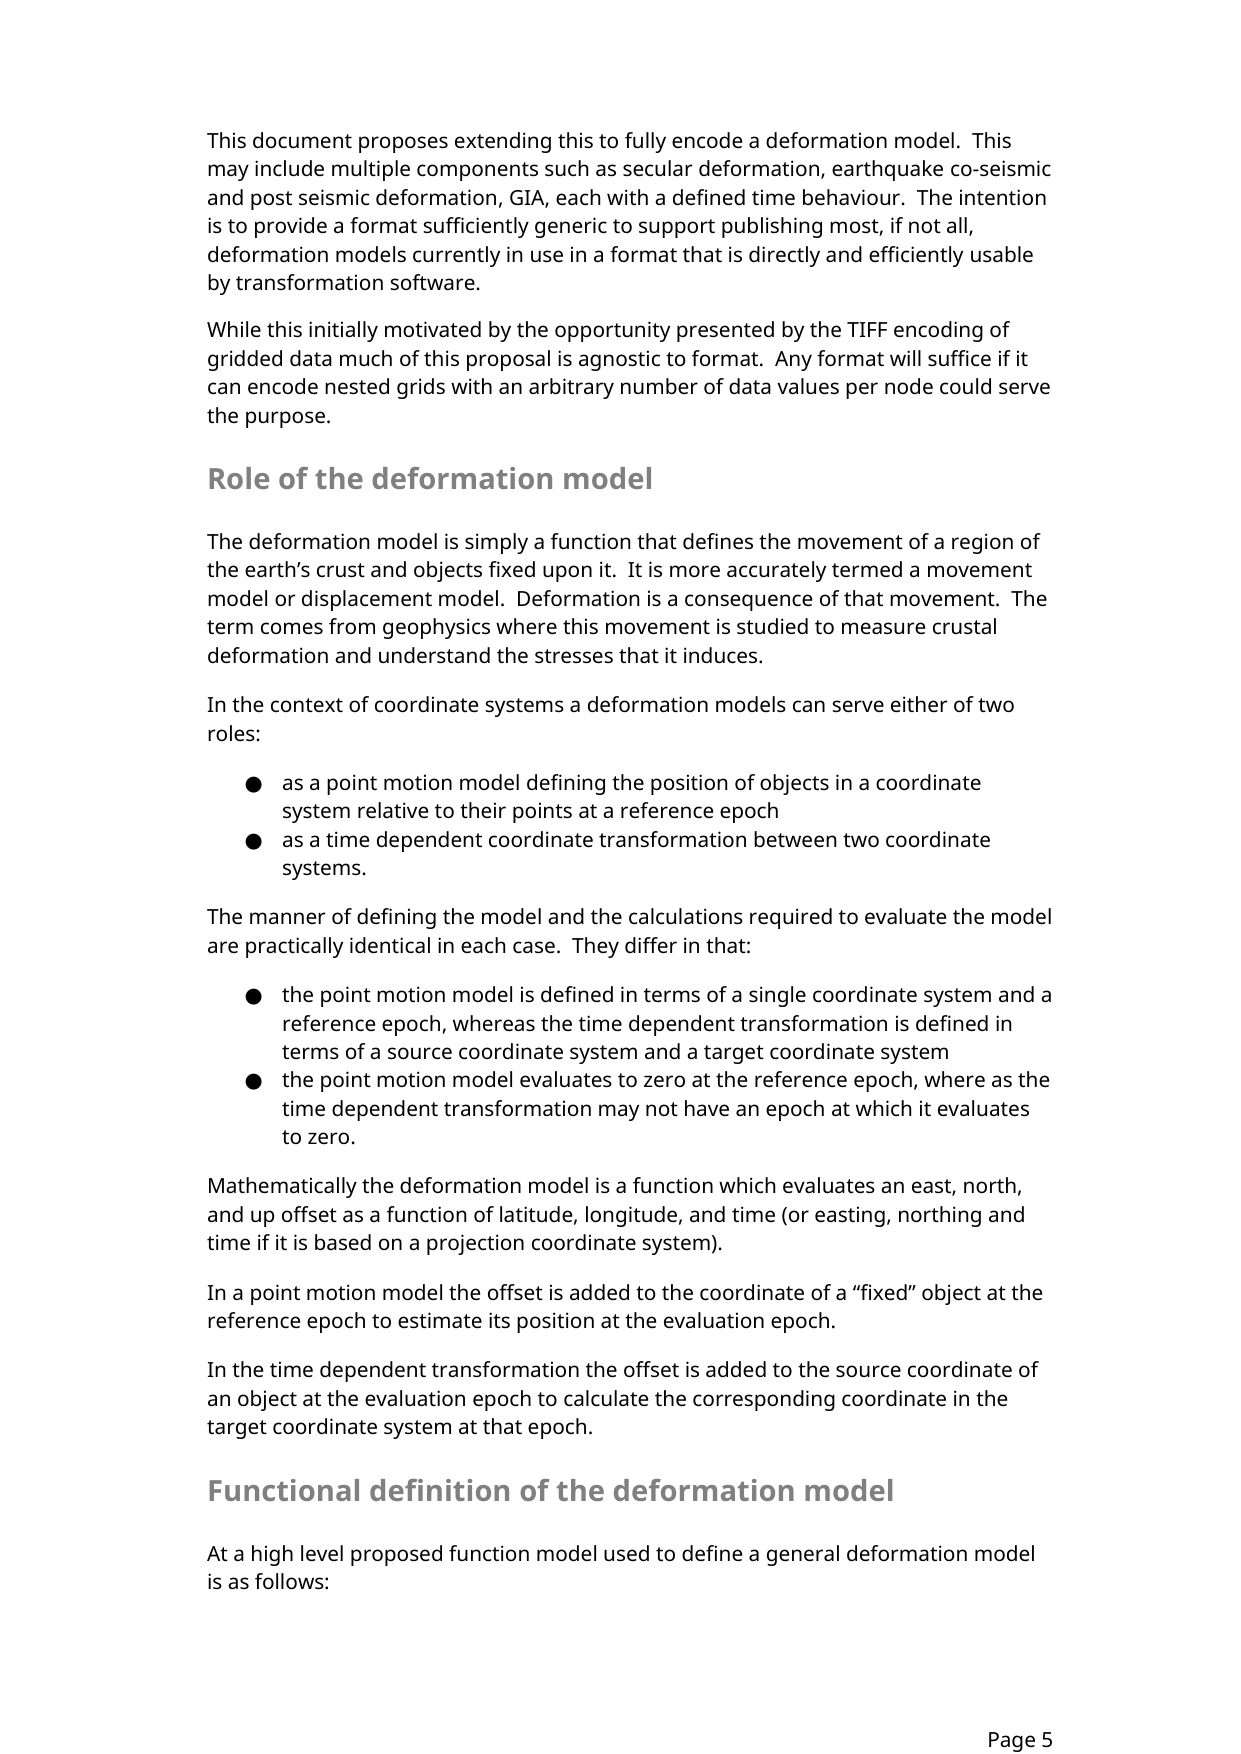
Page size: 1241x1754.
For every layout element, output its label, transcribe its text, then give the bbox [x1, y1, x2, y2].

text In the time dependent transformation the offset is added to the source coordinate of an object at the evaluation epoch to calculate the corresponding coordinate in the target coordinate system at that epoch. [207, 1356, 1053, 1441]
text At a high level proposed function model used to define a general deformation model is as follows: [207, 1539, 1053, 1596]
text In the context of coordinate systems a deformation models can serve either of two roles: [207, 690, 1053, 747]
text The manner of defining the model and the calculations required to evaluate the model are practically identical in each case. They differ in that: [207, 902, 1053, 959]
subtitle Functional definition of the deformation model [207, 1470, 1053, 1510]
text This document proposes extending this to fully encode a deformation model. This may include multiple components such as secular deformation, earthquake co-seismic and post seismic deformation, GIA, each with a defined time behaviour. The intention is to provide a format sufficiently generic to support publishing most, if not all, deformation models currently in use in a format that is directly and efficiently usable by transformation software. [207, 126, 1053, 297]
text While this initially motivated by the opportunity presented by the TIFF encoding of gridded data much of this proposal is agnostic to format. Any format will suffice if it can encode nested grids with an arbitrary number of data values per node could serve the purpose. [207, 315, 1053, 429]
text The deformation model is simply a function that defines the movement of a region of the earth’s crust and objects fixed upon it. It is more accurately termed a movement model or displacement model. Deformation is a consequence of that movement. The term comes from geophysics where this movement is studied to measure crustal deformation and understand the stresses that it induces. [207, 527, 1053, 669]
list the point motion model evaluates to zero at the reference epoch, where as the time dependent transformation may not have an epoch at which it evaluates to zero. [244, 1066, 1053, 1151]
list the point motion model is defined in terms of a single coordinate system and a reference epoch, whereas the time dependent transformation is defined in terms of a source coordinate system and a target coordinate system [244, 980, 1053, 1066]
list as a point motion model defining the position of objects in a coordinate system relative to their points at a reference epoch [244, 768, 1053, 825]
text Mathematically the deformation model is a function which evaluates an east, north, and up offset as a function of latitude, longitude, and time (or easting, northing and time if it is based on a projection coordinate system). [207, 1172, 1053, 1257]
list as a time dependent coordinate transformation between two coordinate systems. [244, 825, 1053, 882]
subtitle Role of the deformation model [207, 458, 1053, 498]
text In a point motion model the offset is added to the coordinate of a “fixed” object at the reference epoch to estimate its position at the evaluation epoch. [207, 1278, 1053, 1335]
